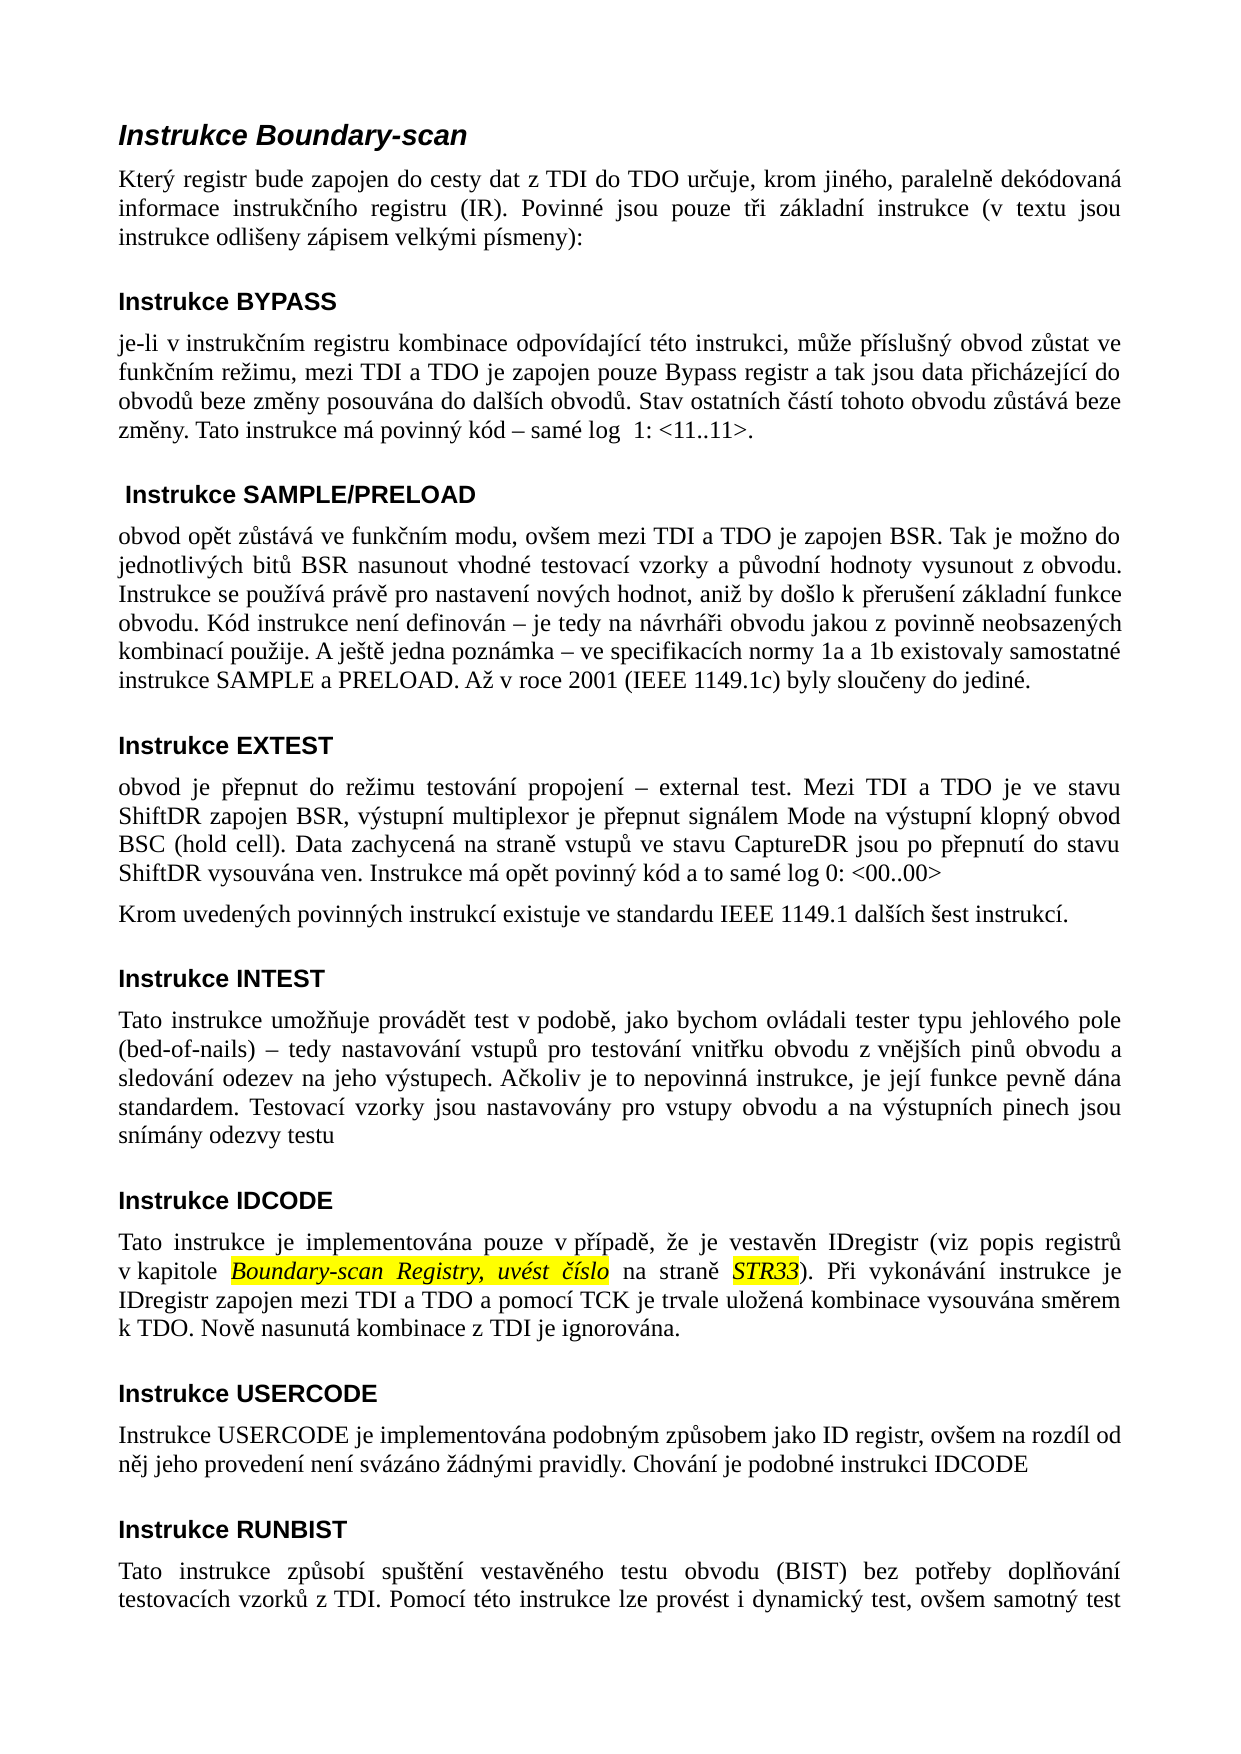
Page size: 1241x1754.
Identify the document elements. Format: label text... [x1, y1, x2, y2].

text obvod je přepnut do režimu testování propojení – external test. Mezi TDI a TDO je ve stavu ShiftDR zapojen BSR, výstupní multiplexor je přepnut signálem Mode na výstupní klopný obvod BSC (hold cell). Data zachycená na straně vstupů ve stavu CaptureDR jsou po přepnutí do stavu ShiftDR vysouvána ven. Instrukce má opět povinný kód a to samé log 0: <00..00> [118, 772, 1122, 887]
subtitle Instrukce INTEST [118, 964, 1122, 993]
subtitle Instrukce USERCODE [118, 1379, 1122, 1408]
subtitle Instrukce IDCODE [118, 1186, 1122, 1215]
subtitle Instrukce Boundary-scan [118, 118, 1122, 152]
text Který registr bude zapojen do cesty dat z TDI do TDO určuje, krom jiného, paralelně dekódovaná informace instrukčního registru (IR). Povinné jsou pouze tři základní instrukce (v textu jsou instrukce odlišeny zápisem velkými písmeny): [118, 164, 1122, 250]
subtitle Instrukce RUNBIST [118, 1514, 1122, 1543]
text Instrukce USERCODE je implementována podobným způsobem jako ID registr, ovšem na rozdíl od něj jeho provedení není svázáno žádnými pravidly. Chování je podobné instrukci IDCODE [118, 1420, 1122, 1478]
text je-li v instrukčním registru kombinace odpovídající této instrukci, může příslušný obvod zůstat ve funkčním režimu, mezi TDI a TDO je zapojen pouze Bypass registr a tak jsou data přicházející do obvodů beze změny posouvána do dalších obvodů. Stav ostatních částí tohoto obvodu zůstává beze změny. Tato instrukce má povinný kód – samé log 1: <11..11>. [118, 328, 1122, 443]
text Krom uvedených povinných instrukcí existuje ve standardu IEEE 1149.1 dalších šest instrukcí. [118, 899, 1122, 927]
text Tato instrukce je implementována pouze v případě, že je vestavěn IDregistr (viz popis registrů v kapitole Boundary-scan Registry, uvést číslo na straně STR33). Při vykonávání instrukce je IDregistr zapojen mezi TDI a TDO a pomocí TCK je trvale uložená kombinace vysouvána směrem k TDO. Nově nasunutá kombinace z TDI je ignorována. [118, 1227, 1122, 1342]
text Tato instrukce způsobí spuštění vestavěného testu obvodu (BIST) bez potřeby doplňování testovacích vzorků z TDI. Pomocí této instrukce lze provést i dynamický test, ovšem samotný test [118, 1556, 1122, 1613]
text Tato instrukce umožňuje provádět test v podobě, jako bychom ovládali tester typu jehlového pole (bed-of-nails) – tedy nastavování vstupů pro testování vnitřku obvodu z vnějších pinů obvodu a sledování odezev na jeho výstupech. Ačkoliv je to nepovinná instrukce, je její funkce pevně dána standardem. Testovací vzorky jsou nastavovány pro vstupy obvodu a na výstupních pinech jsou snímány odezvy testu [118, 1006, 1122, 1149]
subtitle Instrukce EXTEST [118, 731, 1122, 759]
subtitle Instrukce SAMPLE/PRELOAD [118, 480, 1122, 509]
text obvod opět zůstává ve funkčním modu, ovšem mezi TDI a TDO je zapojen BSR. Tak je možno do jednotlivých bitů BSR nasunout vhodné testovací vzorky a původní hodnoty vysunout z obvodu. Instrukce se používá právě pro nastavení nových hodnot, aniž by došlo k přerušení základní funkce obvodu. Kód instrukce není definován – je tedy na návrháři obvodu jakou z povinně neobsazených kombinací použije. A ještě jedna poznámka – ve specifikacích normy 1a a 1b existovaly samostatné instrukce SAMPLE a PRELOAD. Až v roce 2001 (IEEE 1149.1c) byly sloučeny do jediné. [118, 521, 1122, 694]
subtitle Instrukce BYPASS [118, 287, 1122, 316]
